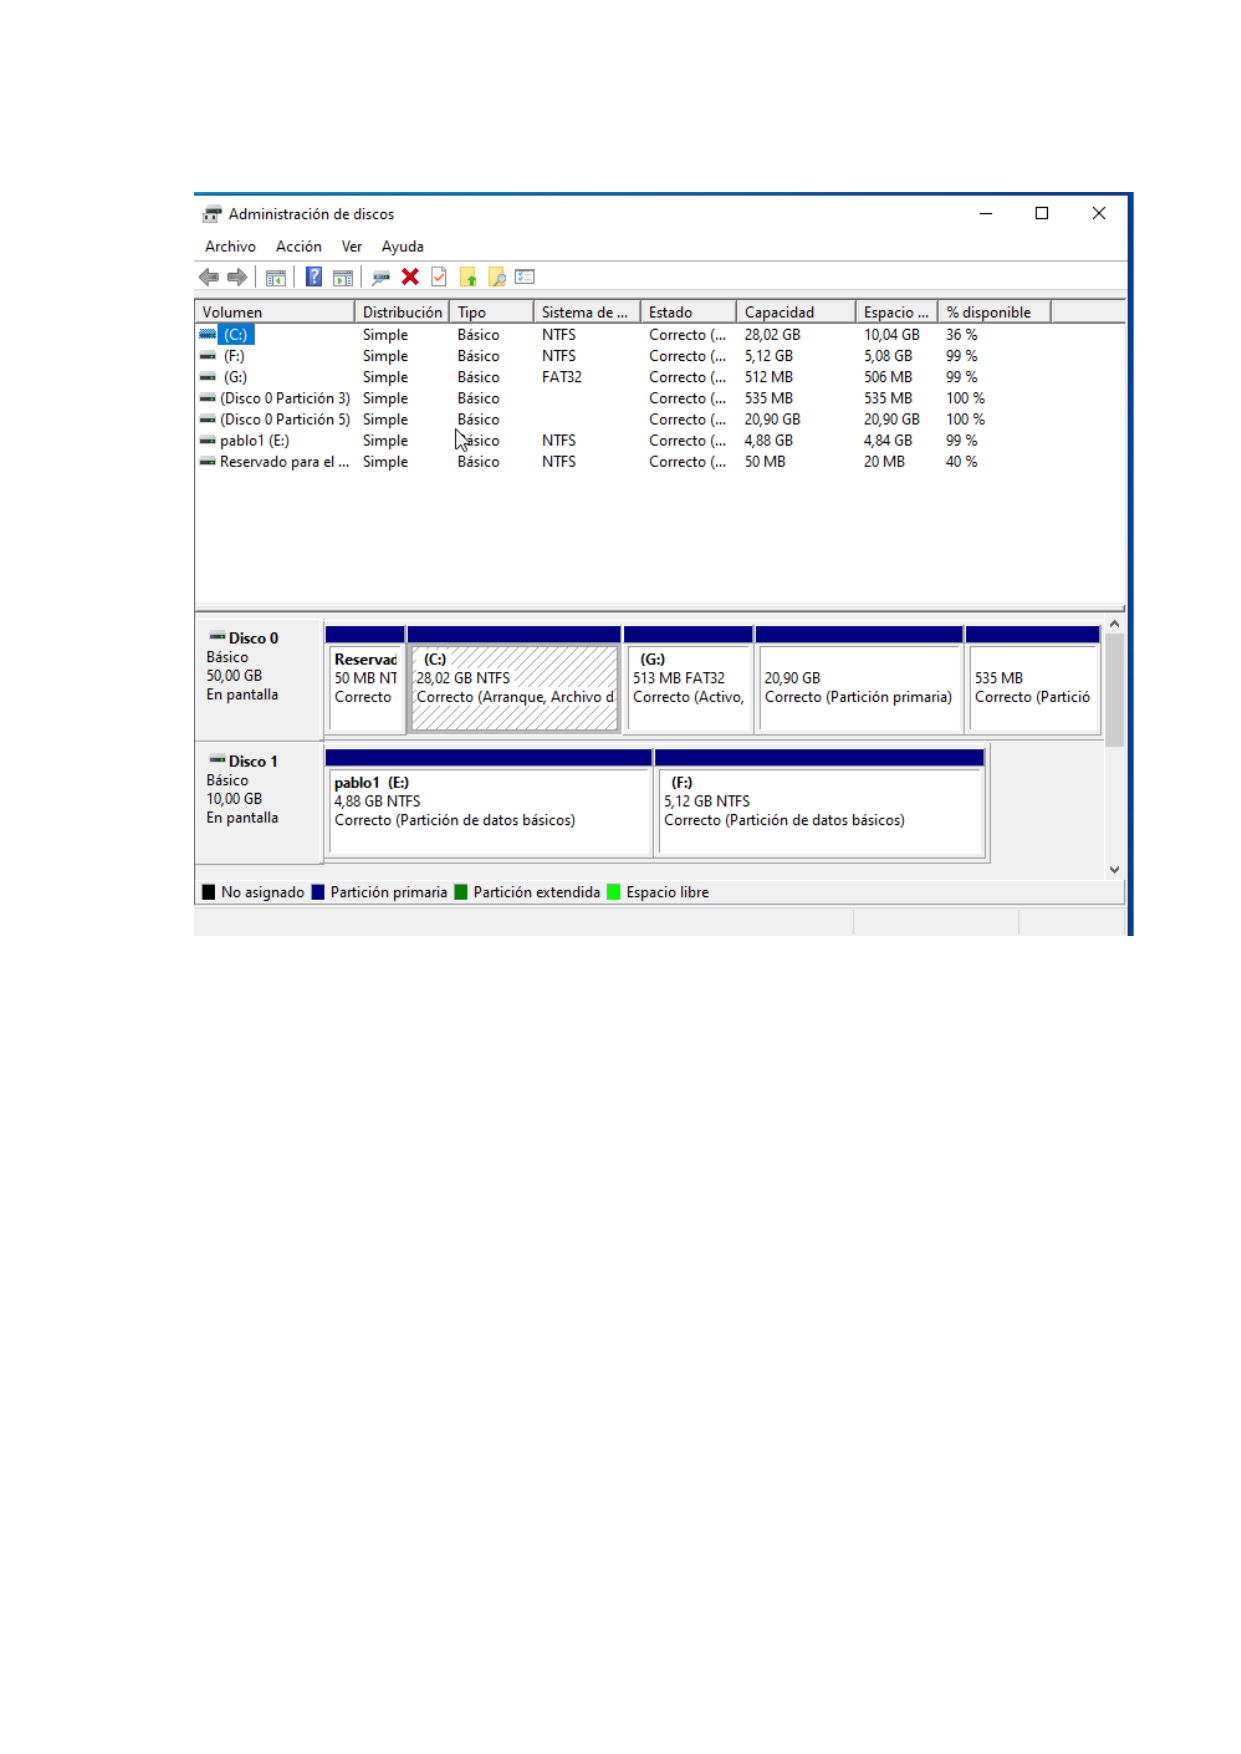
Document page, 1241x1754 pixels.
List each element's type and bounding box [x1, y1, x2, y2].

picture [194, 192, 1134, 936]
